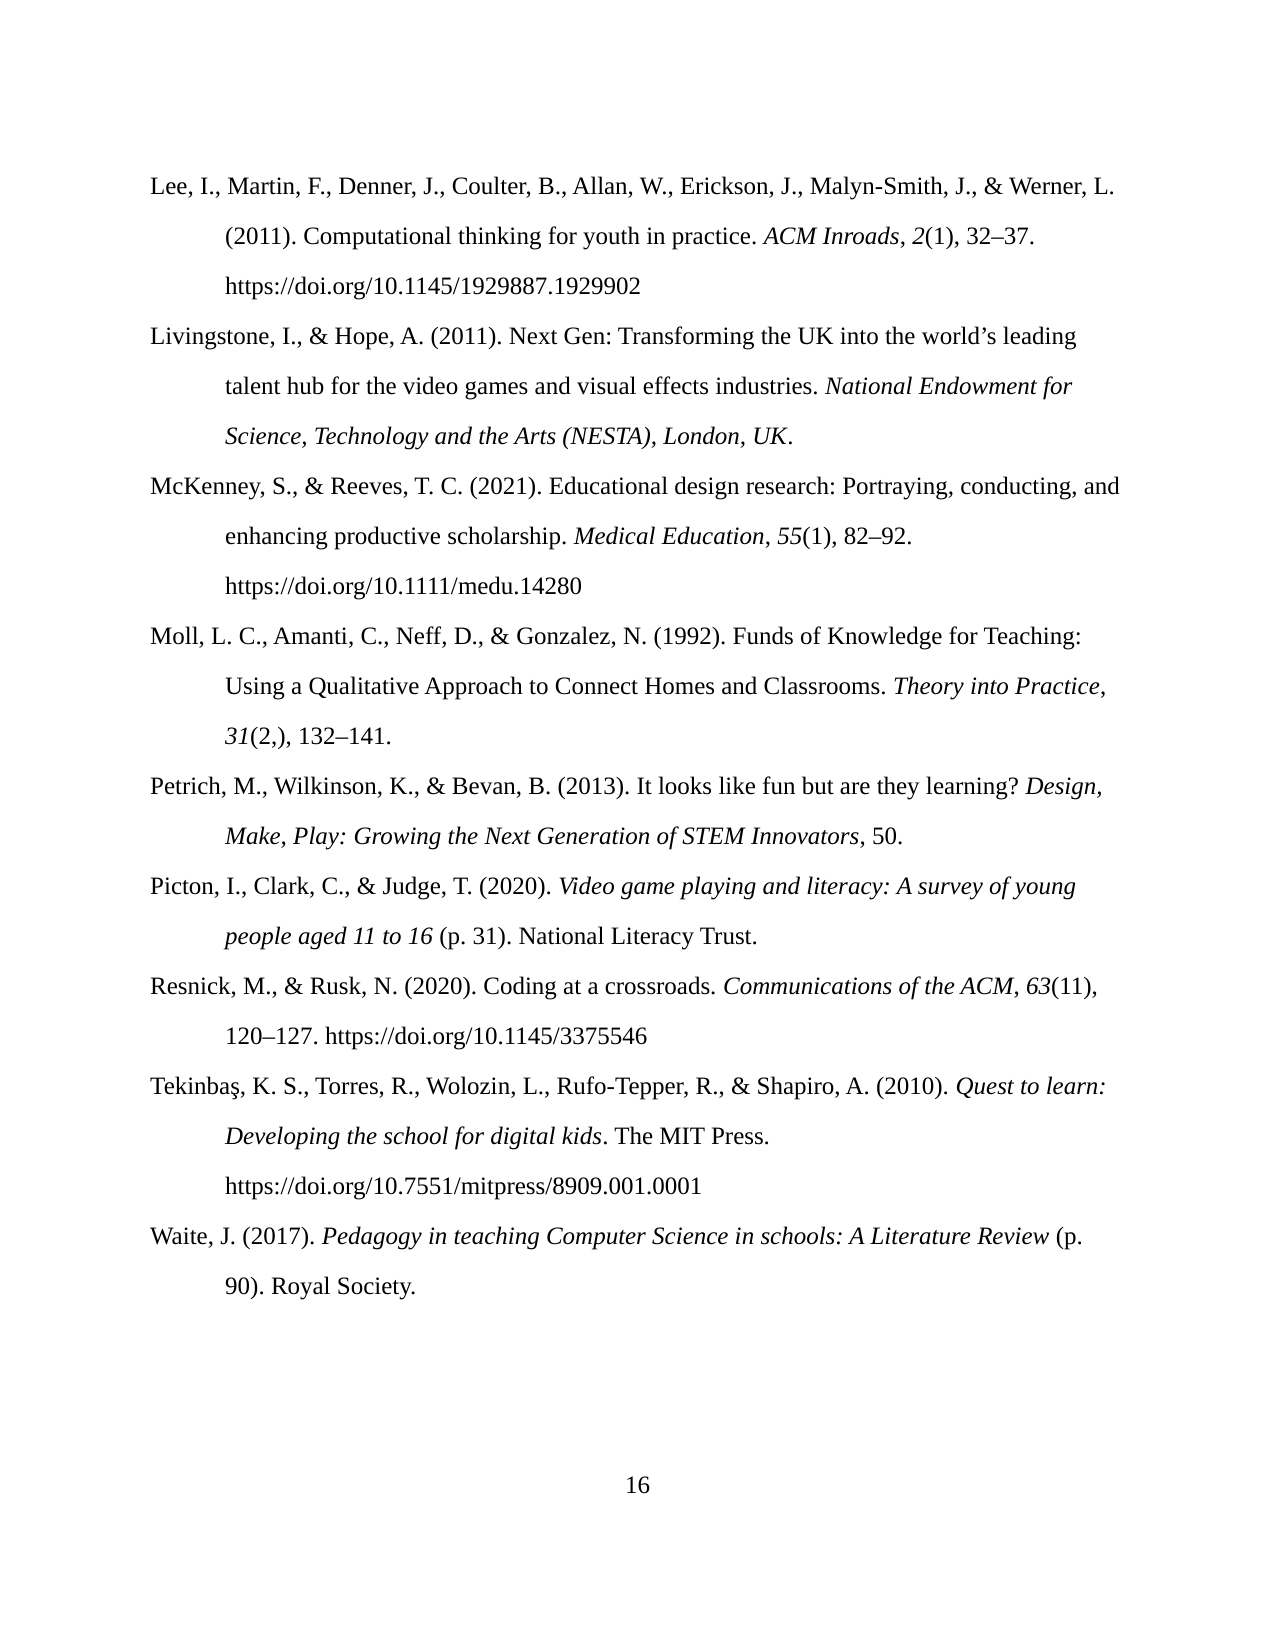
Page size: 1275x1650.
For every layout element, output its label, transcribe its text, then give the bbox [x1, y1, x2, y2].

text Picton, I., Clark, C., & Judge, T. (2020). Video game playing and literacy: A survey of young people aged 11 to 16 (p. 31). National Literacy Trust. [150, 850, 1125, 950]
text Tekinbaş, K. S., Torres, R., Wolozin, L., Rufo-Tepper, R., & Shapiro, A. (2010). Quest to learn: Developing the school for digital kids. The MIT Press. https://doi.org/10.7551/mitpress/8909.001.0001 [150, 1050, 1125, 1200]
text Lee, I., Martin, F., Denner, J., Coulter, B., Allan, W., Erickson, J., Malyn-Smith, J., & Werner, L. (2011). Computational thinking for youth in practice. ACM Inroads, 2(1), 32–37. https://doi.org/10.1145/1929887.1929902 [150, 150, 1125, 300]
text McKenney, S., & Reeves, T. C. (2021). Educational design research: Portraying, conducting, and enhancing productive scholarship. Medical Education, 55(1), 82–92. https://doi.org/10.1111/medu.14280 [150, 450, 1125, 600]
text Livingstone, I., & Hope, A. (2011). Next Gen: Transforming the UK into the world’s leading talent hub for the video games and visual effects industries. National Endowment for Science, Technology and the Arts (NESTA), London, UK. [150, 300, 1125, 450]
text Moll, L. C., Amanti, C., Neff, D., & Gonzalez, N. (1992). Funds of Knowledge for Teaching: Using a Qualitative Approach to Connect Homes and Classrooms. Theory into Practice, 31(2,), 132–141. [150, 600, 1125, 750]
text Petrich, M., Wilkinson, K., & Bevan, B. (2013). It looks like fun but are they learning? Design, Make, Play: Growing the Next Generation of STEM Innovators, 50. [150, 750, 1125, 850]
text Resnick, M., & Rusk, N. (2020). Coding at a crossroads. Communications of the ACM, 63(11), 120–127. https://doi.org/10.1145/3375546 [150, 950, 1125, 1050]
text Waite, J. (2017). Pedagogy in teaching Computer Science in schools: A Literature Review (p. 90). Royal Society. [150, 1200, 1125, 1300]
